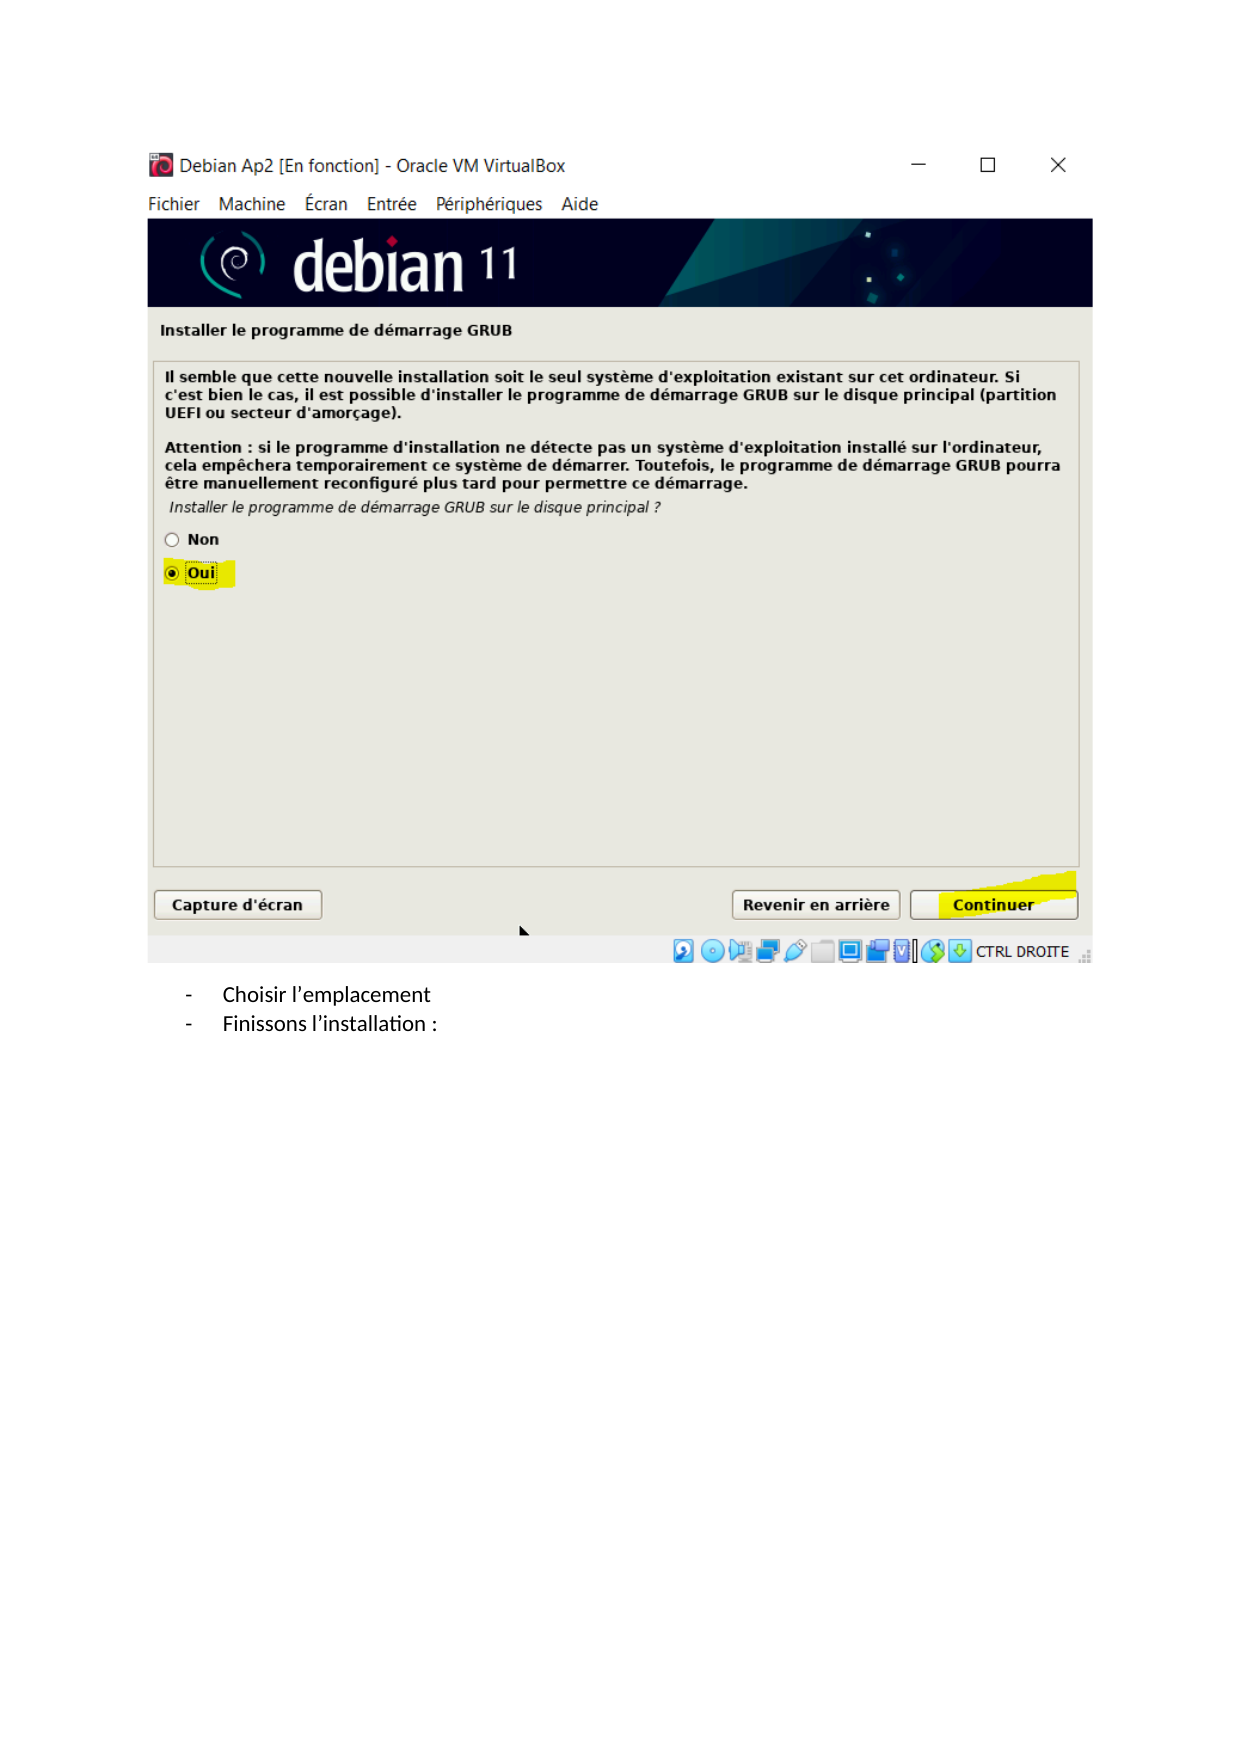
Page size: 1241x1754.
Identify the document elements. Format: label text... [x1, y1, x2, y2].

list Choisir l’emplacement [185, 980, 1093, 1008]
list Finissons l’installation : [185, 1009, 1093, 1037]
